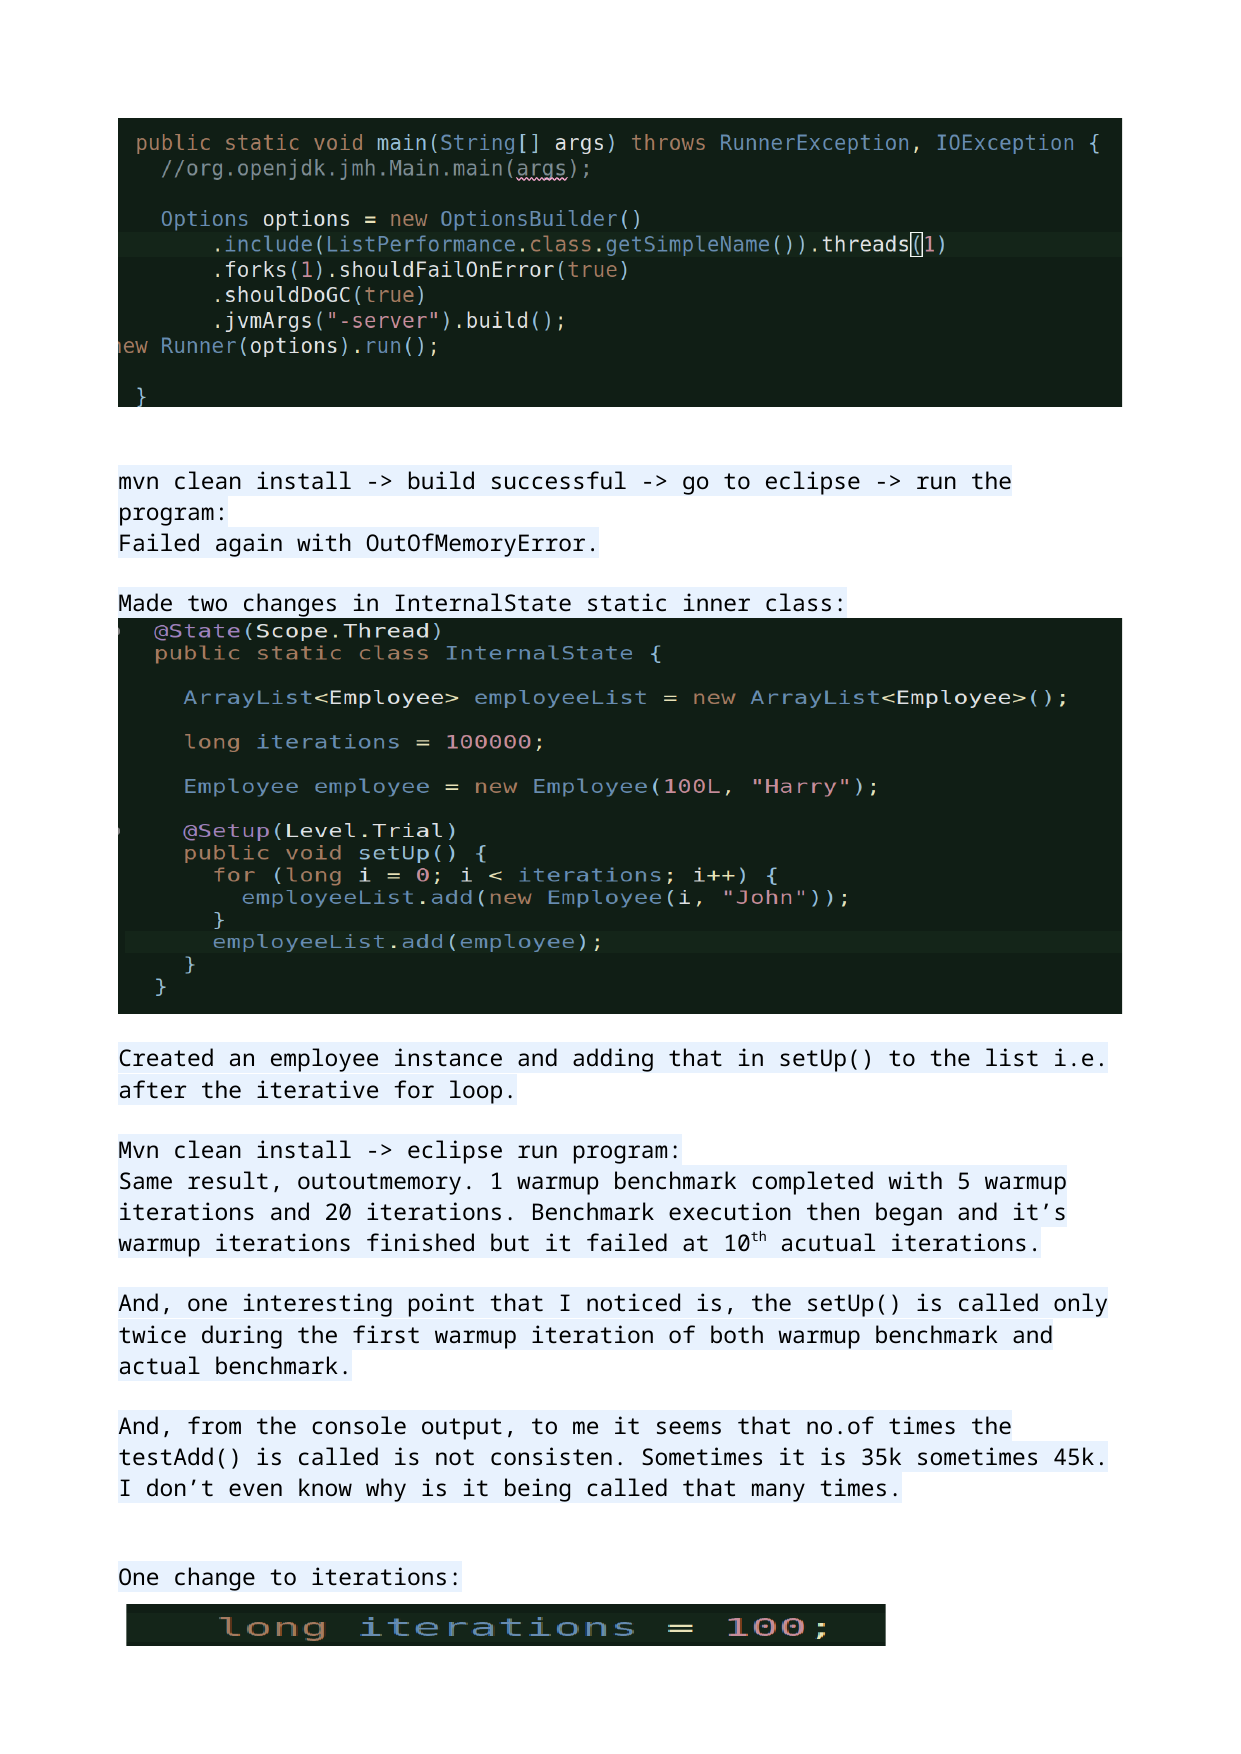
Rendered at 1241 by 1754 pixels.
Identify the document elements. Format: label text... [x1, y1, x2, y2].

picture [126, 1604, 886, 1646]
text Failed again with OutOfMemoryError. [118, 527, 1122, 558]
text And, one interesting point that I noticed is, the setUp() is called only twice during the first warmup iteration of both warmup benchmark and actual benchmark. [118, 1287, 1122, 1381]
text Mvn clean install -> eclipse run program: [118, 1133, 1122, 1165]
picture [118, 618, 1123, 1014]
text mvn clean install -> build successful -> go to eclipse -> run the program: [118, 464, 1122, 527]
text One change to iterations: [118, 1561, 1122, 1592]
text Created an employee instance and adding that in setUp() to the list i.e. after the iterative for loop. [118, 1042, 1122, 1105]
picture [118, 118, 1123, 407]
text And, from the console output, to me it seems that no.of times the testAdd() is called is not consisten. Sometimes it is 35k sometimes 45k. I don’t even know why is it being called that many times. [118, 1410, 1122, 1503]
text Made two changes in InternalState static inner class: [118, 587, 1122, 618]
text Same result, outoutmemory. 1 warmup benchmark completed with 5 warmup iterations and 20 iterations. Benchmark execution then began and it’s warmup iterations finished but it failed at 10th acutual iterations. [118, 1165, 1122, 1258]
